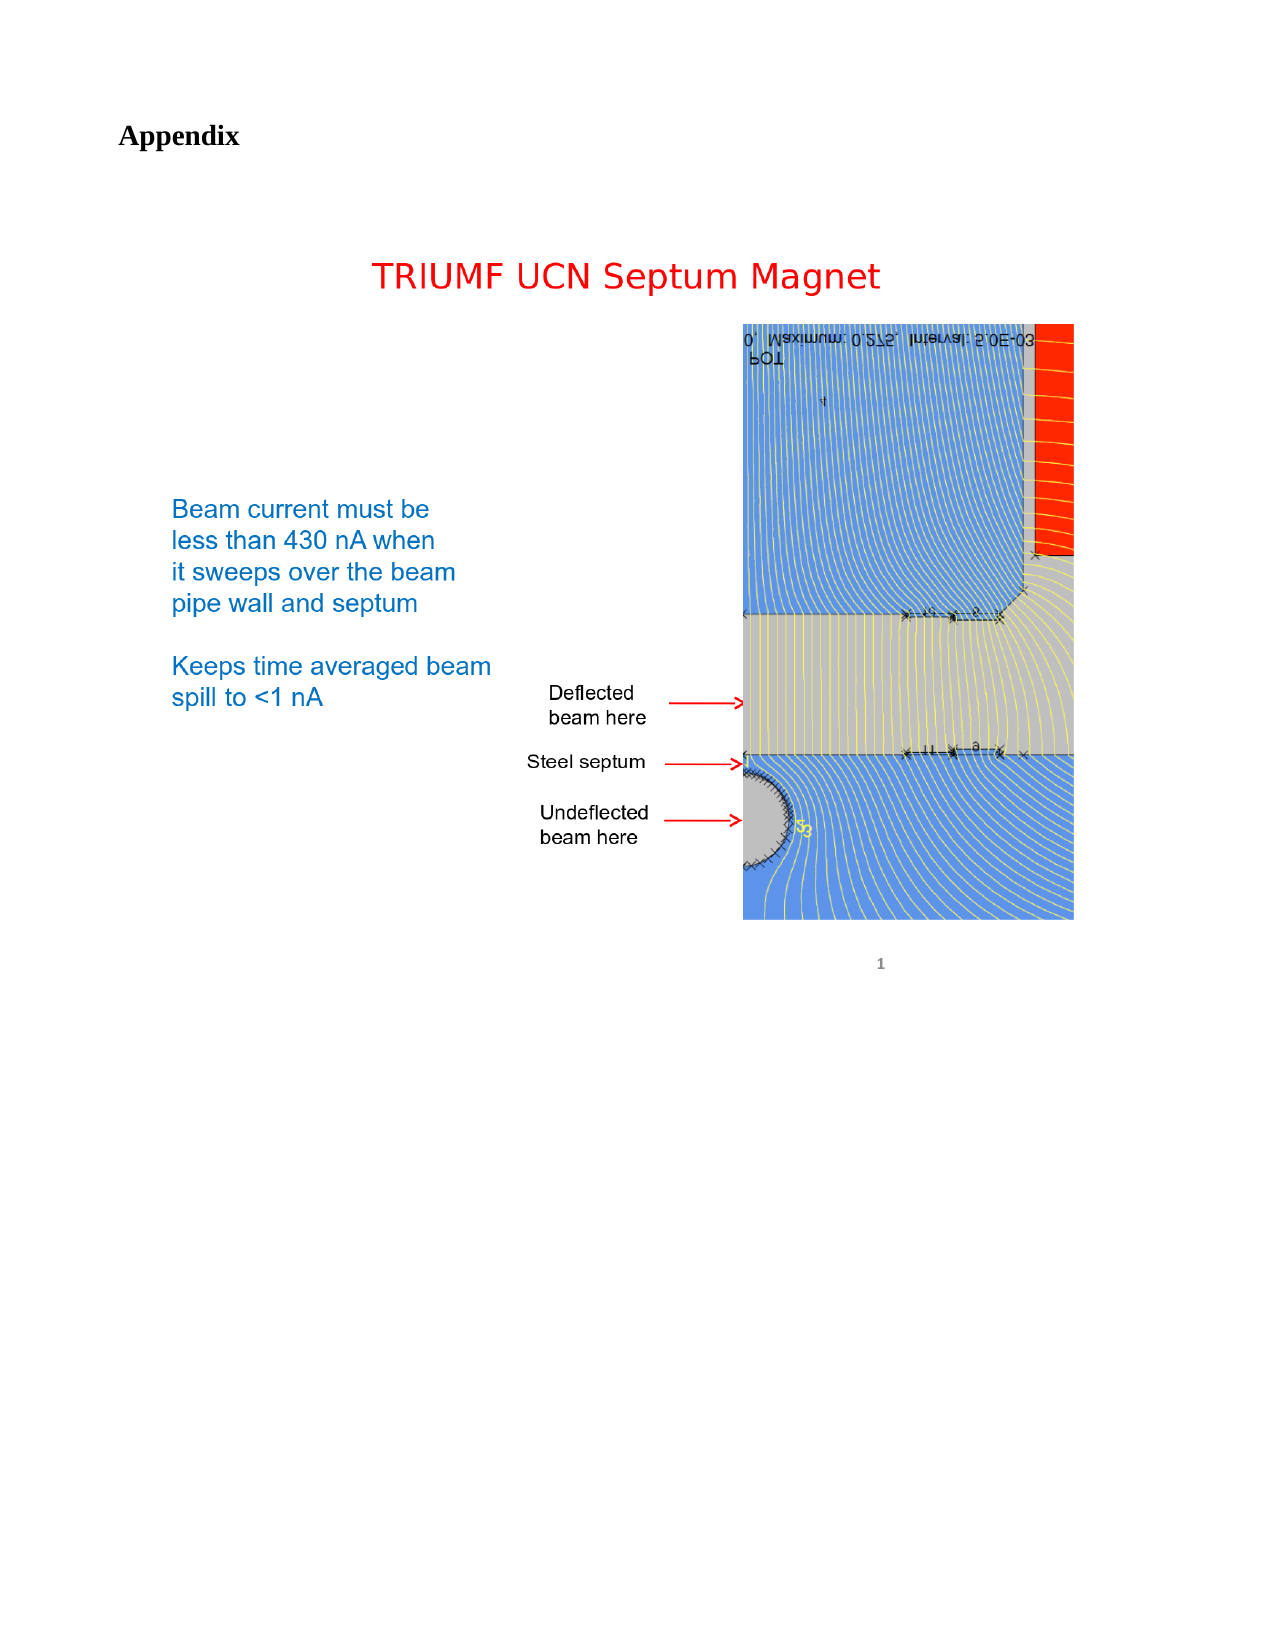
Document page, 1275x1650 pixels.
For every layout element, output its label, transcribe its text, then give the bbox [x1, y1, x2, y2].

text Appendix [118, 118, 1157, 152]
picture [118, 213, 1157, 995]
